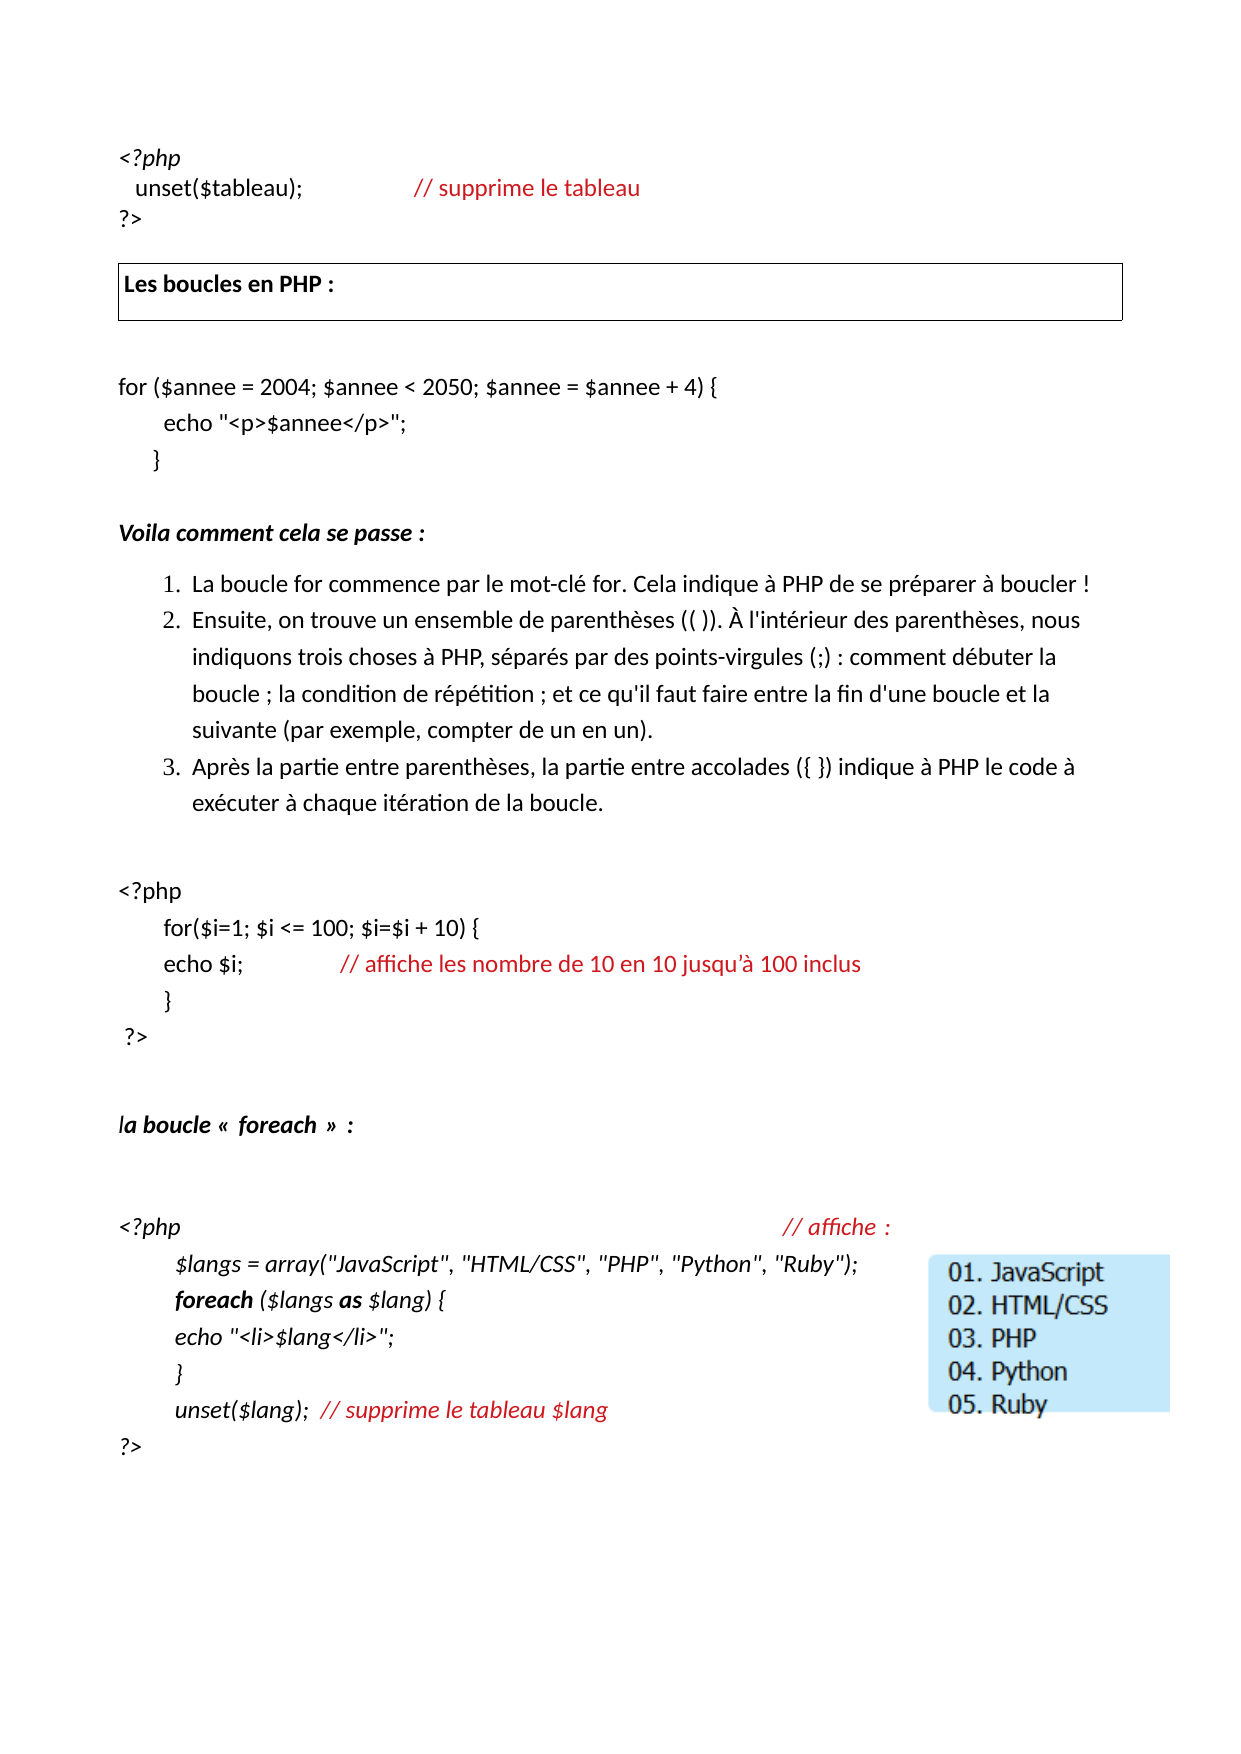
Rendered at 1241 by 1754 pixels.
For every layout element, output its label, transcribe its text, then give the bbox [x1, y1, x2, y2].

text $langs = array("JavaScript", "HTML/CSS", "PHP", "Python", "Ruby"); [118, 1248, 917, 1278]
text unset($tableau); // supprime le tableau [118, 172, 1122, 203]
list Ensuite, on trouve un ensemble de parenthèses (( )). À l'intérieur des parenthèses, nous indiquons trois choses à PHP, séparés par des points-virgules (;) : comment débuter la boucle ; la condition de répétition ; et ce qu'il faut faire entre la fin d'une boucle et la suivante (par exemple, compter de un en un). [162, 605, 1122, 745]
text echo $i; // affiche les nombre de 10 en 10 jusqu’à 100 inclus [118, 948, 1122, 979]
text Voila comment cela se passe : [118, 517, 1122, 547]
list Après la partie entre parenthèses, la partie entre accolades ({ }) indique à PHP le code à exécuter à chaque itération de la boucle. [162, 751, 1122, 818]
text echo "<li>$lang</li>"; [118, 1321, 917, 1352]
text <?php [118, 875, 1122, 906]
text } [118, 444, 1122, 474]
text <?php [118, 142, 1122, 172]
text foreach ($langs as $lang) { [118, 1284, 917, 1315]
list La boucle for commence par le mot-clé for. Cela indique à PHP de se préparer à boucler ! [162, 568, 1122, 599]
text } [118, 985, 1122, 1015]
text ?> [118, 1431, 1122, 1461]
text ?> [118, 1021, 1122, 1052]
text la boucle « foreach » : [118, 1109, 1122, 1140]
table_header Les boucles en PHP : [119, 264, 1122, 319]
text <?php // affiche : [118, 1211, 1122, 1242]
text for($i=1; $i <= 100; $i=$i + 10) { [118, 912, 1122, 942]
text } [118, 1358, 917, 1388]
text ?> [118, 203, 1122, 233]
text echo "<p>$annee</p>"; [118, 407, 1122, 438]
text for ($annee = 2004; $annee < 2050; $annee = $annee + 4) { [118, 371, 1122, 401]
text unset($lang); // supprime le tableau $lang [118, 1394, 917, 1425]
picture [917, 1240, 1170, 1447]
